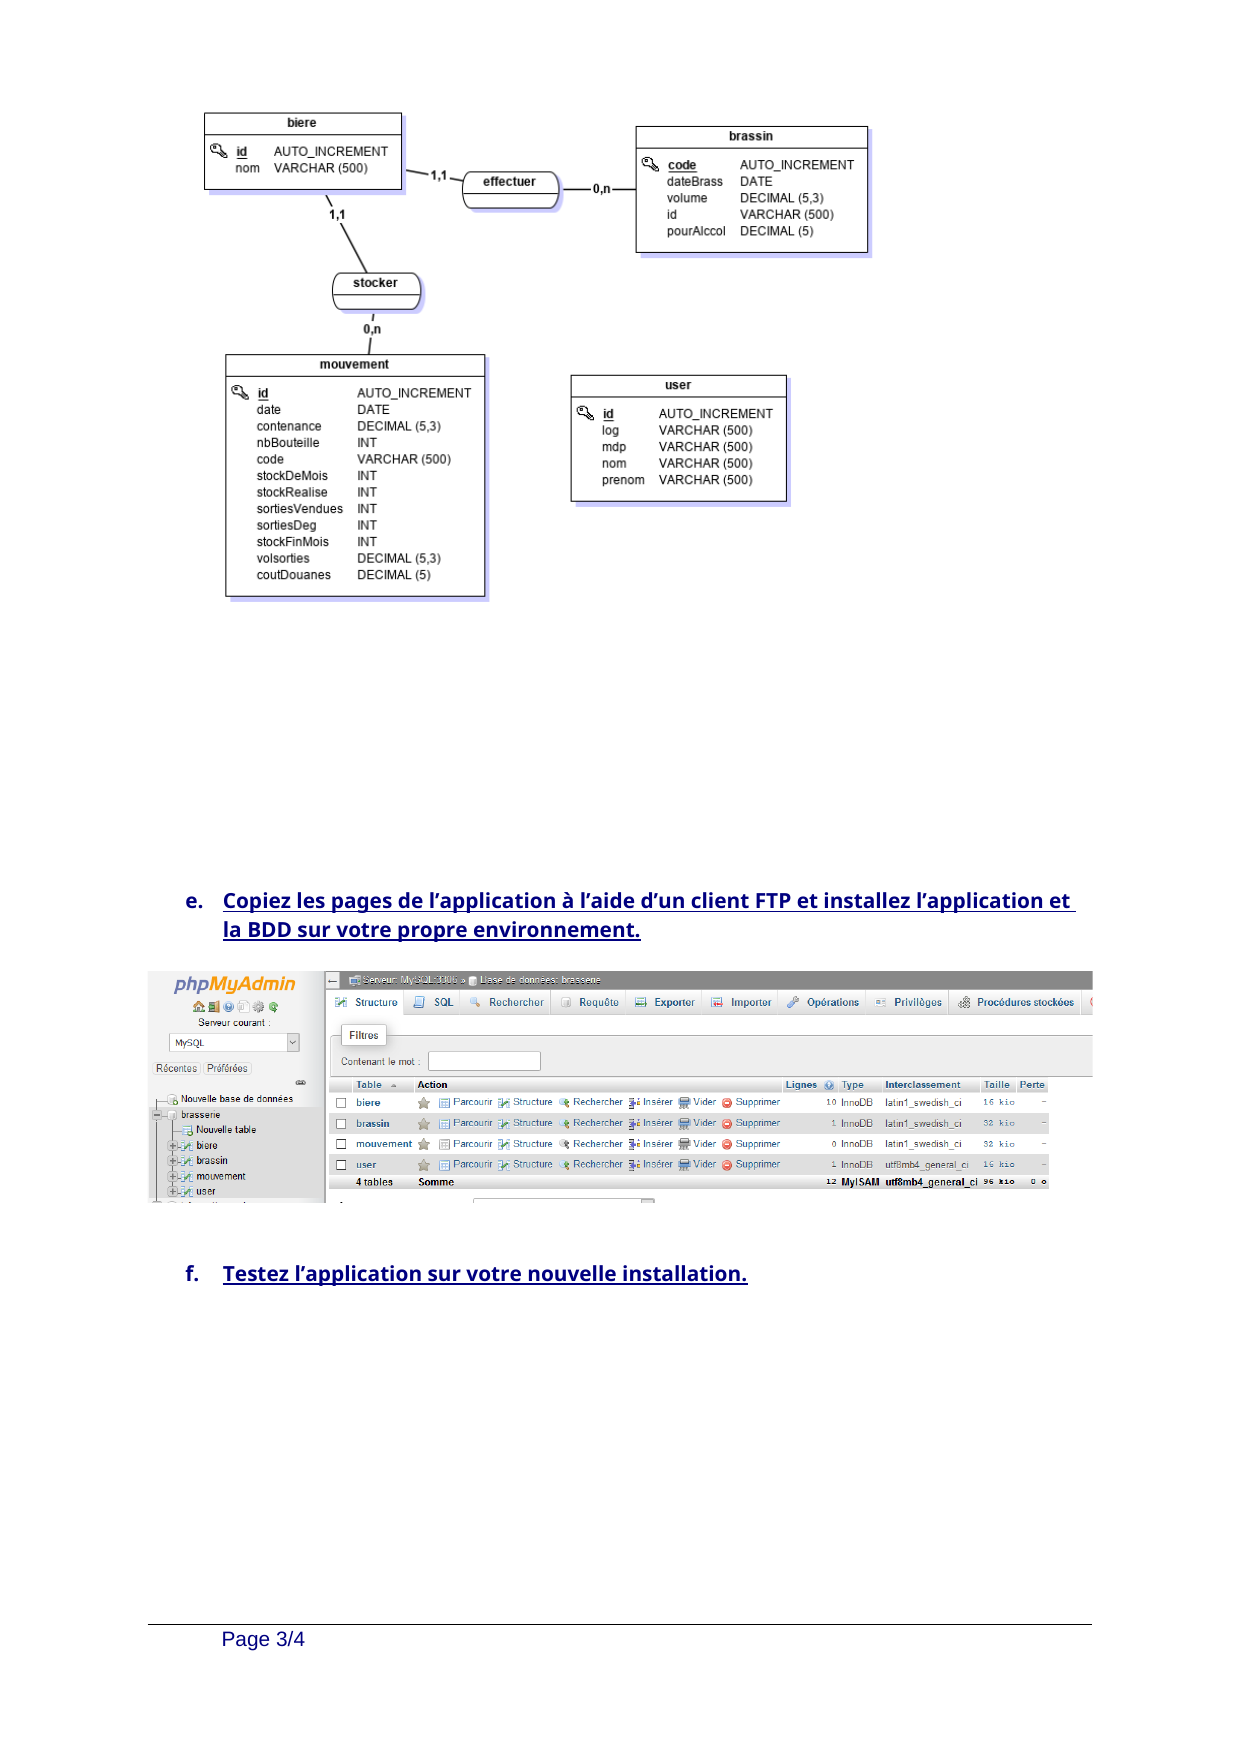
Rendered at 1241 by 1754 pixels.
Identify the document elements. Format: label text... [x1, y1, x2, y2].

picture [202, 96, 1052, 763]
picture [147, 971, 1093, 1203]
list Copiez les pages de l’application à l’aide d’un client FTP et installez l’application et la BDD sur votre propre environnement. [185, 887, 1092, 943]
list Testez l’application sur votre nouvelle installation. [185, 1259, 1092, 1288]
